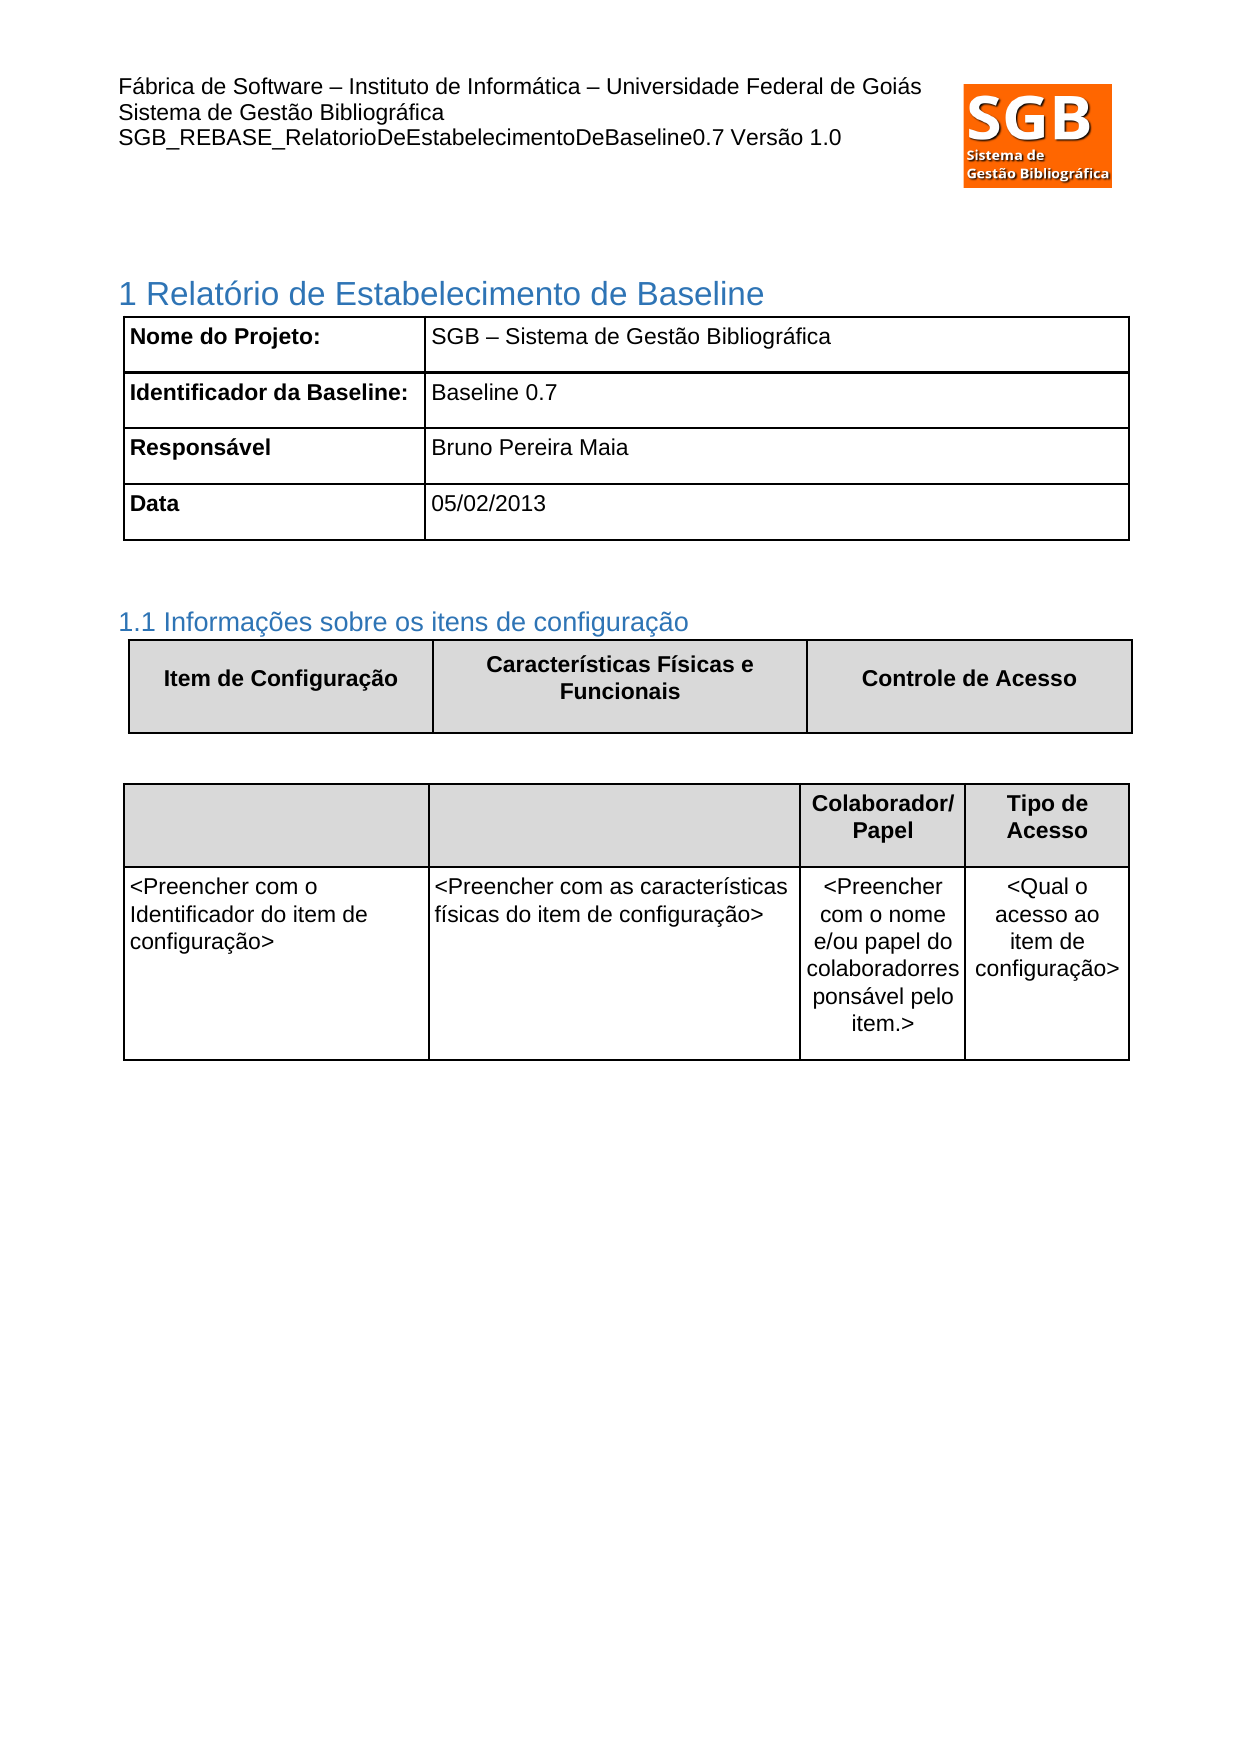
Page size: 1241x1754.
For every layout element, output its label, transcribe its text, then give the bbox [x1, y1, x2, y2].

table_header Controle de Acesso [808, 641, 1131, 732]
table_header Características Físicas e Funcionais [434, 641, 806, 732]
table_header SGB – Sistema de Gestão Bibliográfica [426, 318, 1128, 371]
picture [963, 84, 1112, 188]
table_header Nome do Projeto: [125, 318, 424, 371]
table_cell Responsável [125, 429, 424, 483]
subtitle 1.1 Informações sobre os itens de configuração [118, 607, 1122, 637]
table_header Tipo de Acesso [966, 785, 1128, 866]
table_header Item de Configuração [130, 641, 432, 732]
table_cell 05/02/2013 [426, 485, 1128, 539]
table_cell <Preencher com o Identificador do item de configuração> [125, 868, 428, 1059]
table_cell <Preencher com o nome e/ou papel do colaboradorresponsável pelo item.> [801, 868, 964, 1059]
table_cell <Qual o acesso ao item de configuração> [966, 868, 1128, 1059]
table_cell <Preencher com as características físicas do item de configuração> [430, 868, 799, 1059]
table_cell Baseline 0.7 [426, 374, 1128, 427]
table_header Colaborador/Papel [801, 785, 964, 866]
table_header [430, 785, 799, 866]
table_header [125, 785, 428, 866]
subtitle 1 Relatório de Estabelecimento de Baseline [118, 276, 1122, 313]
table_cell Identificador da Baseline: [125, 374, 424, 427]
table_cell Data [125, 485, 424, 539]
table_cell Bruno Pereira Maia [426, 429, 1128, 483]
